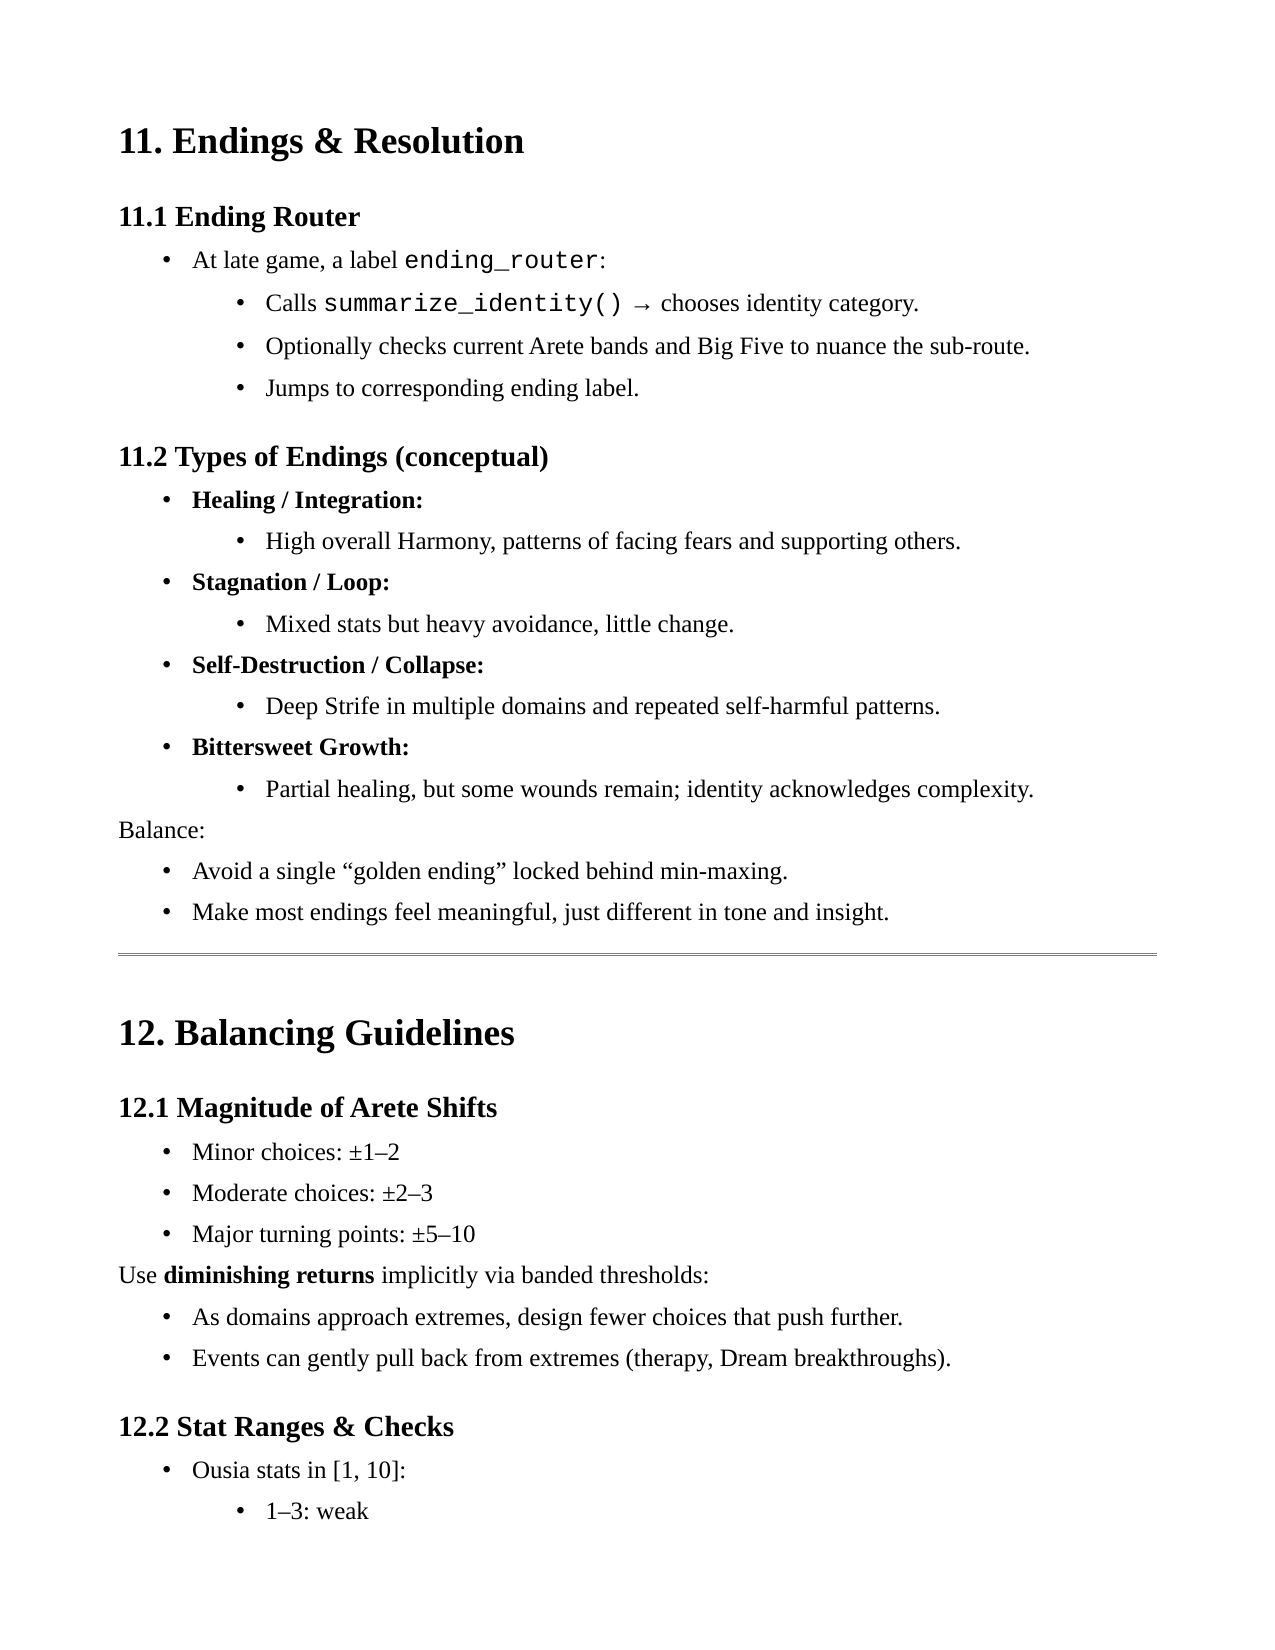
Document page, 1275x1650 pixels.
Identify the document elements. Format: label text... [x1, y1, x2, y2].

list Calls summarize_identity() → chooses identity category. [236, 288, 1157, 319]
list Partial healing, but some wounds remain; identity acknowledges complexity. [236, 774, 1157, 802]
subtitle 12.2 Stat Ranges & Checks [118, 1409, 1157, 1443]
list Deep Strife in multiple domains and repeated self-harmful patterns. [236, 691, 1157, 720]
list Ousia stats in [1, 10]: [162, 1455, 1157, 1484]
list High overall Harmony, patterns of facing fears and supporting others. [236, 526, 1157, 555]
list Minor choices: ±1–2 [162, 1137, 1157, 1165]
list Optionally checks current Arete bands and Big Five to nuance the sub-route. [236, 331, 1157, 360]
list Make most endings feel meaningful, just different in tone and insight. [162, 897, 1157, 926]
subtitle 11.2 Types of Endings (conceptual) [118, 439, 1157, 472]
list 1–3: weak [236, 1496, 1157, 1525]
list Mixed stats but heavy avoidance, little change. [236, 609, 1157, 637]
subtitle 11.1 Ending Router [118, 199, 1157, 232]
text Use diminishing returns implicitly via banded thresholds: [118, 1260, 1157, 1289]
list Major turning points: ±5–10 [162, 1219, 1157, 1248]
list Bittersweet Growth: [162, 732, 1157, 761]
subtitle 12.1 Magnitude of Arete Shifts [118, 1091, 1157, 1124]
list At late game, a label ending_router: [162, 245, 1157, 276]
list Events can gently pull back from extremes (therapy, Dream breakthroughs). [162, 1343, 1157, 1372]
list Moderate choices: ±2–3 [162, 1178, 1157, 1207]
subtitle 12. Balancing Guidelines [118, 1010, 1157, 1053]
subtitle 11. Endings & Resolution [118, 118, 1157, 161]
list Healing / Integration: [162, 485, 1157, 514]
text Balance: [118, 815, 1157, 844]
list Avoid a single “golden ending” locked behind min-maxing. [162, 856, 1157, 885]
list Stagnation / Loop: [162, 567, 1157, 596]
list Self-Destruction / Collapse: [162, 650, 1157, 679]
list Jumps to corresponding ending label. [236, 373, 1157, 401]
list As domains approach extremes, design fewer choices that push further. [162, 1302, 1157, 1330]
